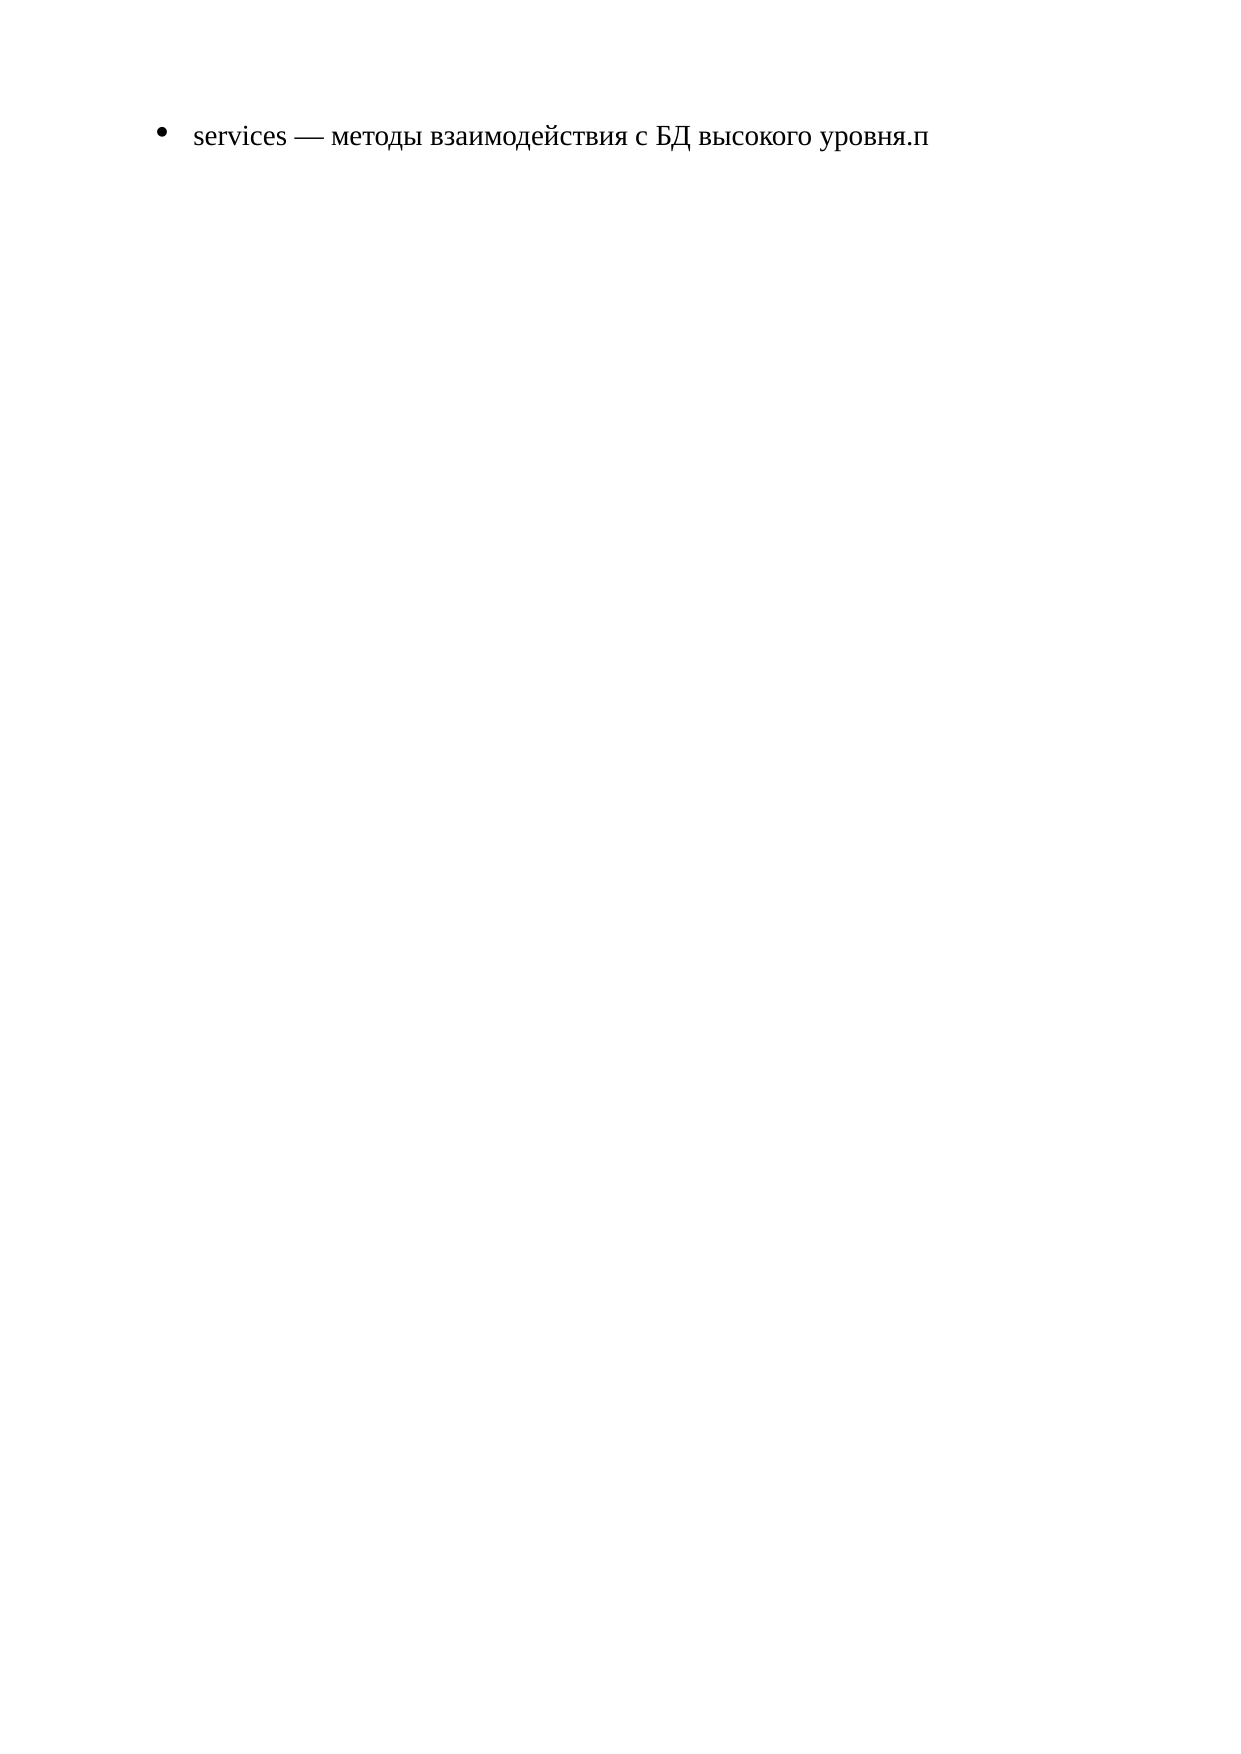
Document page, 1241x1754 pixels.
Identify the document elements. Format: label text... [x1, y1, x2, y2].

list services — методы взаимодействия с БД высокого уровня.п [156, 118, 1122, 153]
